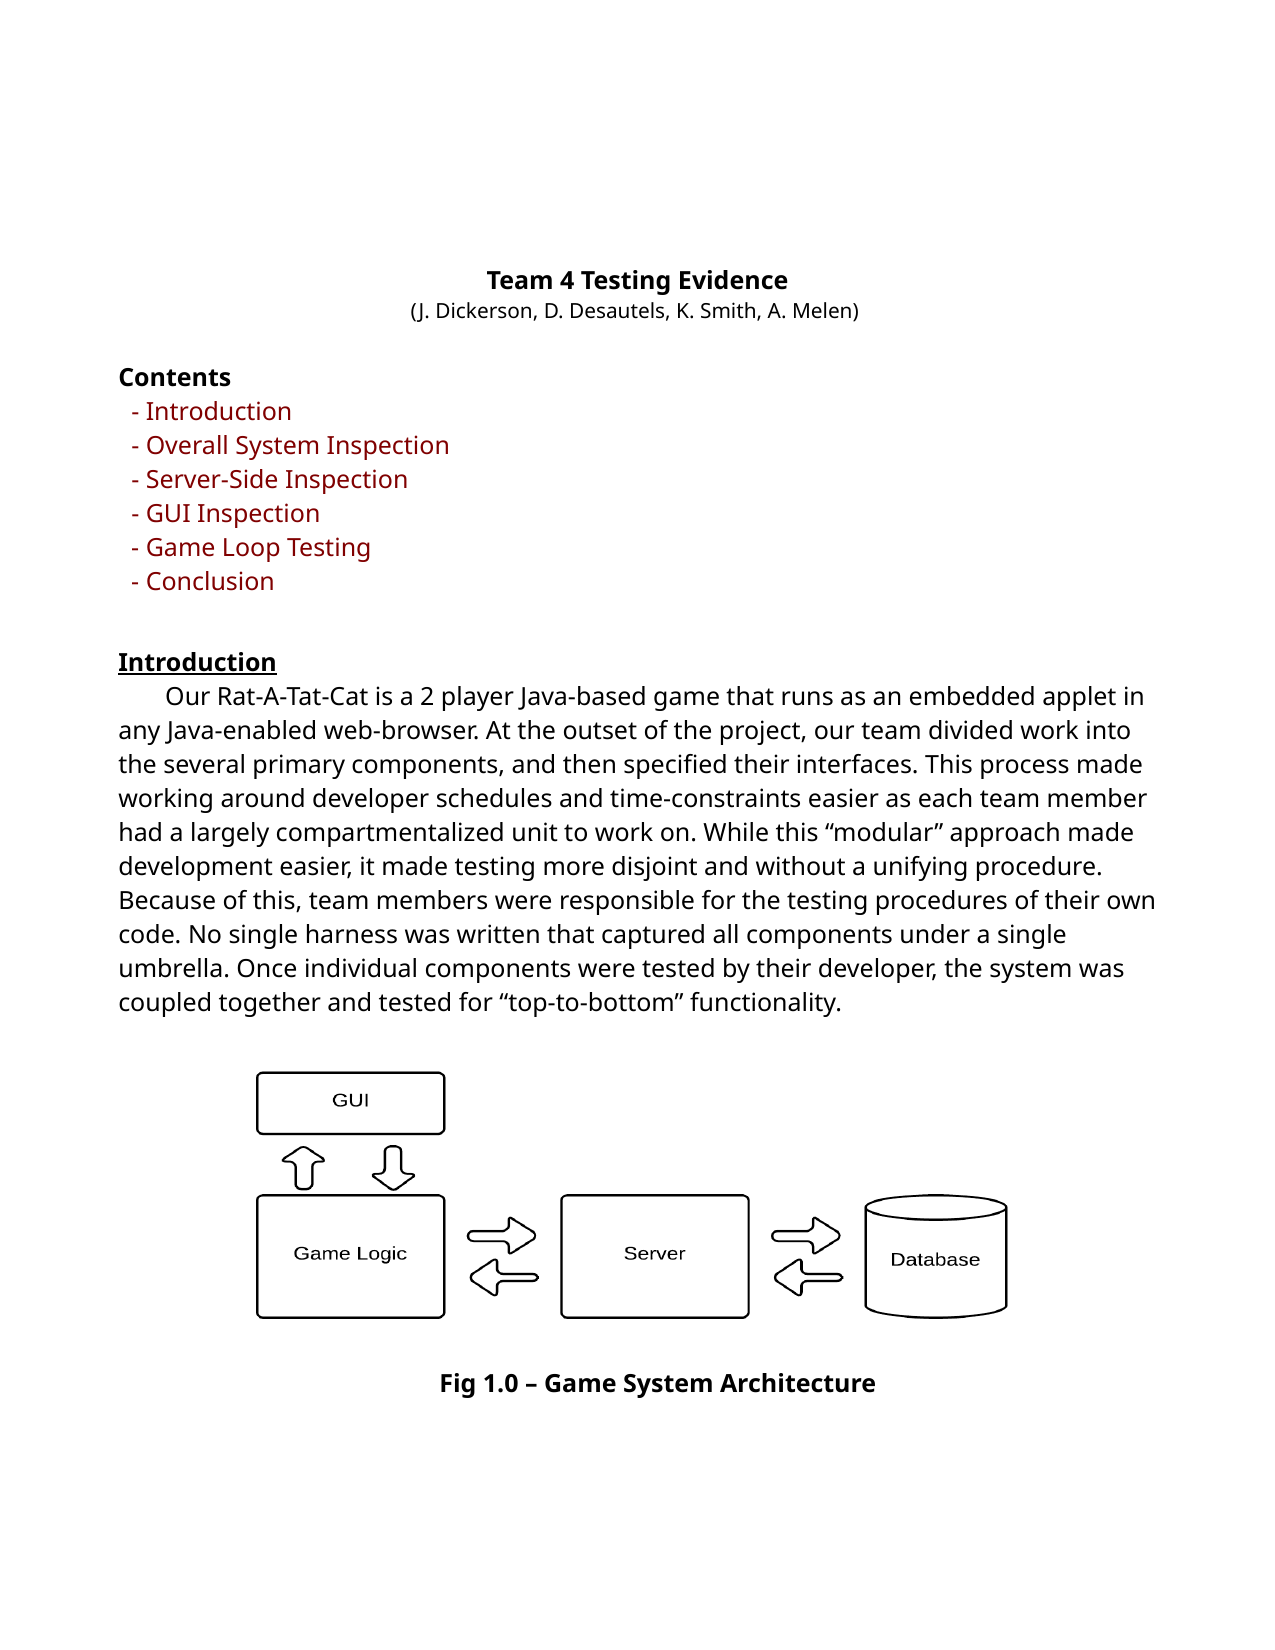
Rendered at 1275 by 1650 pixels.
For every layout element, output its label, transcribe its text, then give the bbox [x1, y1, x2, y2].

text - GUI Inspection [118, 495, 1157, 529]
text - Introduction [118, 393, 1157, 427]
text - Conclusion [118, 563, 1157, 598]
text Contents [118, 359, 1157, 393]
text Our Rat-A-Tat-Cat is a 2 player Java-based game that runs as an embedded applet in any Java-enabled web-browser. At the outset of the project, our team divided work into the several primary components, and then specified their interfaces. This process made working around developer schedules and time-constraints easier as each team member had a largely compartmentalized unit to work on. While this “modular” approach made development easier, it made testing more disjoint and without a unifying procedure. Because of this, team members were responsible for the testing procedures of their own code. No single harness was written that captured all components under a single umbrella. Once individual components were tested by their developer, the system was coupled together and tested for “top-to-bottom” functionality. [118, 678, 1157, 1019]
text Fig 1.0 – Game System Architecture [118, 1019, 1157, 1399]
text Introduction [118, 644, 1157, 678]
text - Game Loop Testing [118, 529, 1157, 563]
text (J. Dickerson, D. Desautels, K. Smith, A. Melen) [118, 297, 1157, 325]
picture [230, 1048, 1044, 1366]
text Team 4 Testing Evidence [118, 263, 1157, 297]
text - Server-Side Inspection [118, 461, 1157, 495]
text - Overall System Inspection [118, 427, 1157, 461]
